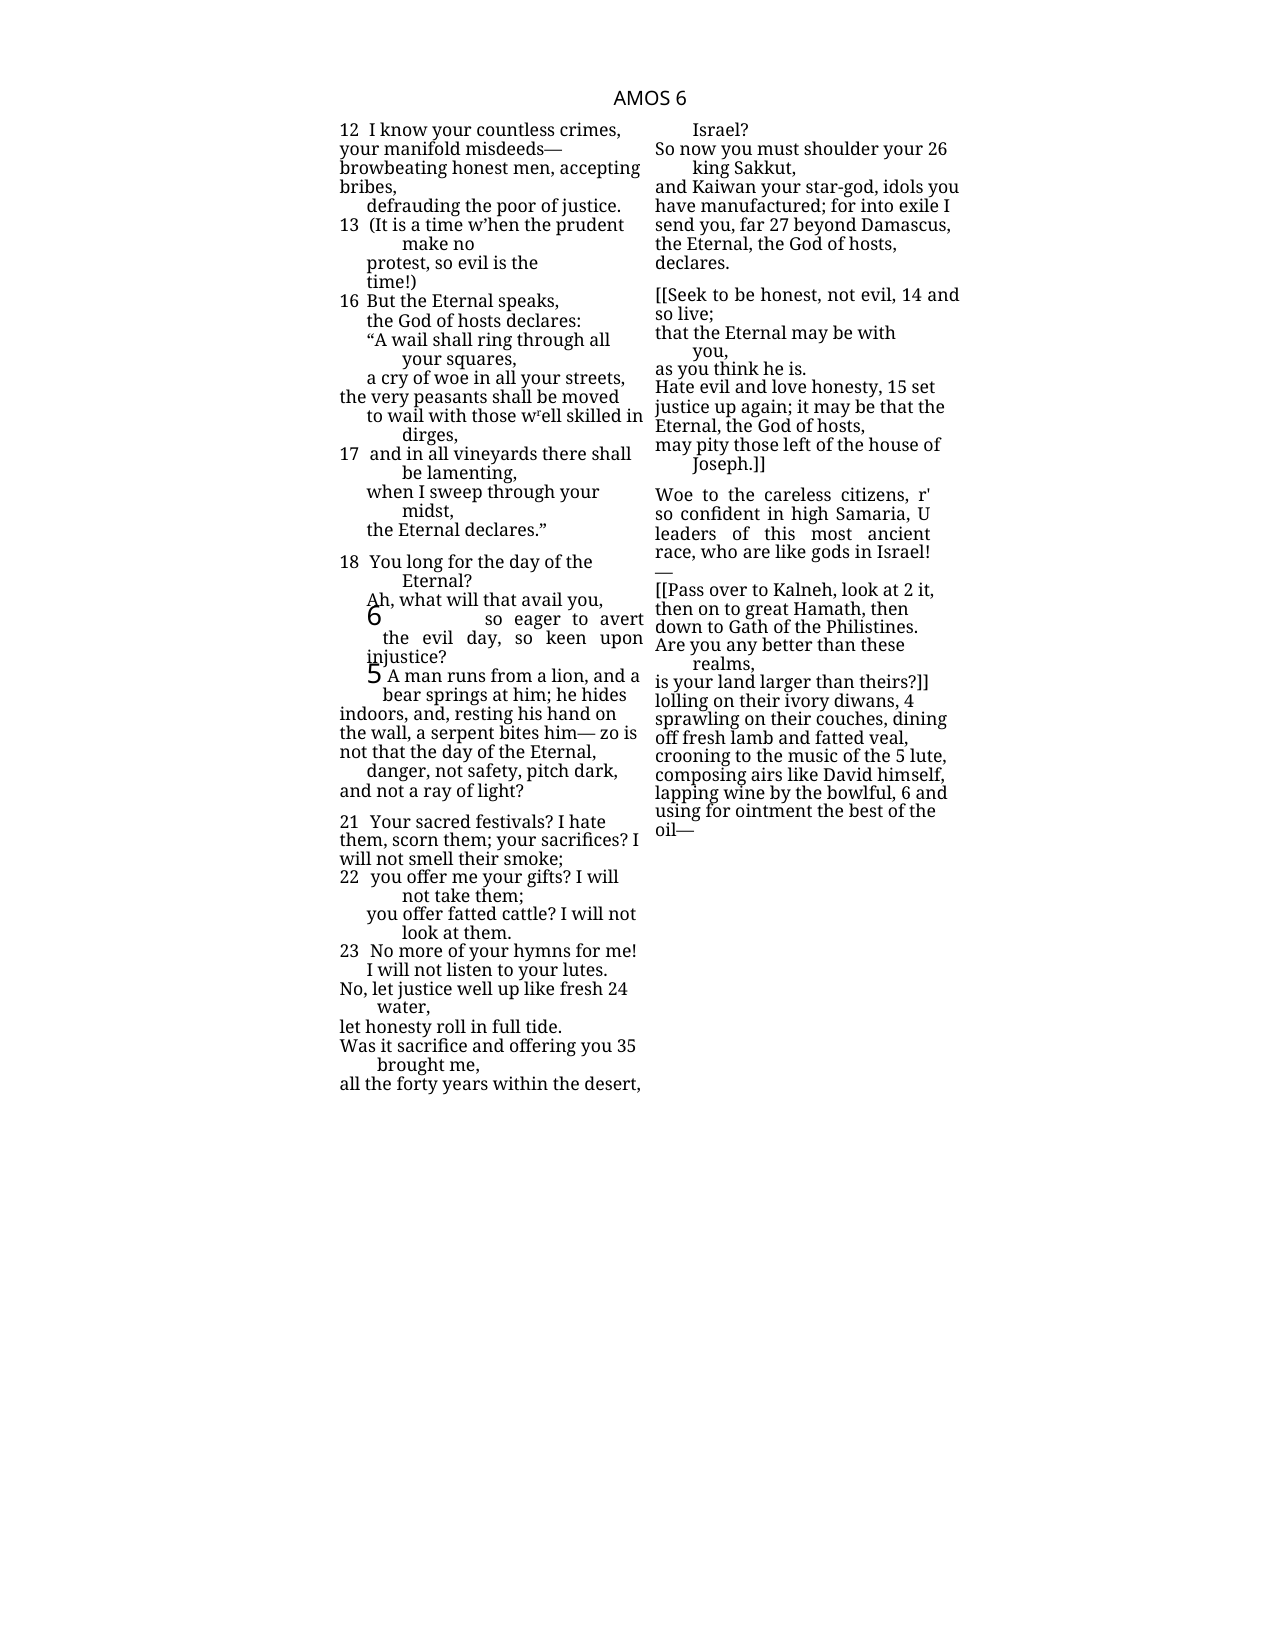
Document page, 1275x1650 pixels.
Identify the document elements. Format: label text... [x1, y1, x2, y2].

text Israel? [655, 121, 960, 140]
text crooning to the music of the 5 lute, [655, 748, 960, 766]
text be lamenting, [366, 464, 644, 483]
text I will not listen to your lutes. [366, 961, 644, 980]
text a cry of woe in all your streets, the very peasants shall be moved [339, 369, 644, 407]
text 6 so eager to avert the evil day, so keen upon injustice? [366, 610, 644, 667]
text 5 A man runs from a lion, and a bear springs at him; he hides indoors, and, resting his hand on the wall, a serpent bites him— zo is not that the day of the Eter­nal, [339, 667, 644, 763]
text danger, not safety, pitch dark, and not a ray of light? [339, 763, 644, 801]
text composing airs like David him­self, [655, 766, 960, 785]
list you offer me your gifts? I will not take them; [339, 869, 644, 906]
text lapping wine by the bowlful, 6 and using for ointment the best of the oil— [655, 785, 960, 840]
text and Kaiwan your star-god, idols you have manufactured; for into exile I send you, far 27 beyond Damascus, the Eternal, the God of hosts, declares. [655, 178, 960, 274]
text Woe to the careless citizens, r' so confident in high Samaria, U leaders of this most ancient race, who are like gods in Israel!— [655, 487, 931, 582]
list No more of your hymns for me! [339, 943, 644, 961]
text that the Eternal may be with [655, 324, 960, 343]
text all the forty years within the desert, [339, 1075, 644, 1094]
text No, let justice well up like fresh 24 water, [339, 980, 644, 1018]
subtitle you, [692, 343, 960, 361]
list Your sacred festivals? I hate them, scorn them; your sacrifices? I will not smell their smoke; [339, 814, 644, 869]
list and in all vineyards there shall [339, 445, 644, 464]
list I know your countless crimes, your manifold misdeeds— browbeating honest men, ac­cepting bribes, [339, 121, 644, 197]
text So now you must shoulder your 26 king Sakkut, [655, 140, 960, 178]
text the Eternal declares.” [366, 521, 644, 541]
text Eternal? [366, 572, 644, 591]
text Are you any better than these realms, [655, 637, 960, 674]
text Was it sacrifice and offering you 35 brought me, [339, 1037, 644, 1075]
text Hate evil and love honesty, 15 set justice up again; it may be that the Eternal, the God of hosts, [655, 379, 960, 436]
text [[Seek to be honest, not evil, 14 and so live; [655, 286, 960, 324]
text is your land larger than theirs?]] lolling on their ivory diwans, 4 sprawling on their couches, dining off fresh lamb and fatted veal, [655, 674, 960, 748]
list You long for the day of the [339, 553, 644, 572]
text defrauding the poor of jus­tice. [366, 197, 644, 216]
text [[Pass over to Kalneh, look at 2 it, [655, 582, 960, 600]
text as you think he is. [655, 361, 960, 379]
text when I sweep through your midst, [366, 483, 644, 521]
text let honesty roll in full tide. [339, 1018, 644, 1037]
text to wail with those wrell skilled in dirges, [366, 407, 644, 445]
list But the Eternal speaks, the God of hosts declares: [339, 293, 584, 331]
text “A wail shall ring through all your squares, [366, 331, 644, 369]
text Ah, what will that avail you, [366, 591, 644, 610]
text you offer fatted cattle? I will not look at them. [366, 906, 644, 943]
text may pity those left of the house of Joseph.]] [655, 436, 960, 474]
text make no protest, so evil is the time!) [366, 236, 542, 293]
text then on to great Hamath, then down to Gath of the Philis­tines. [655, 600, 960, 637]
list (It is a time w’hen the prudent [339, 216, 644, 236]
